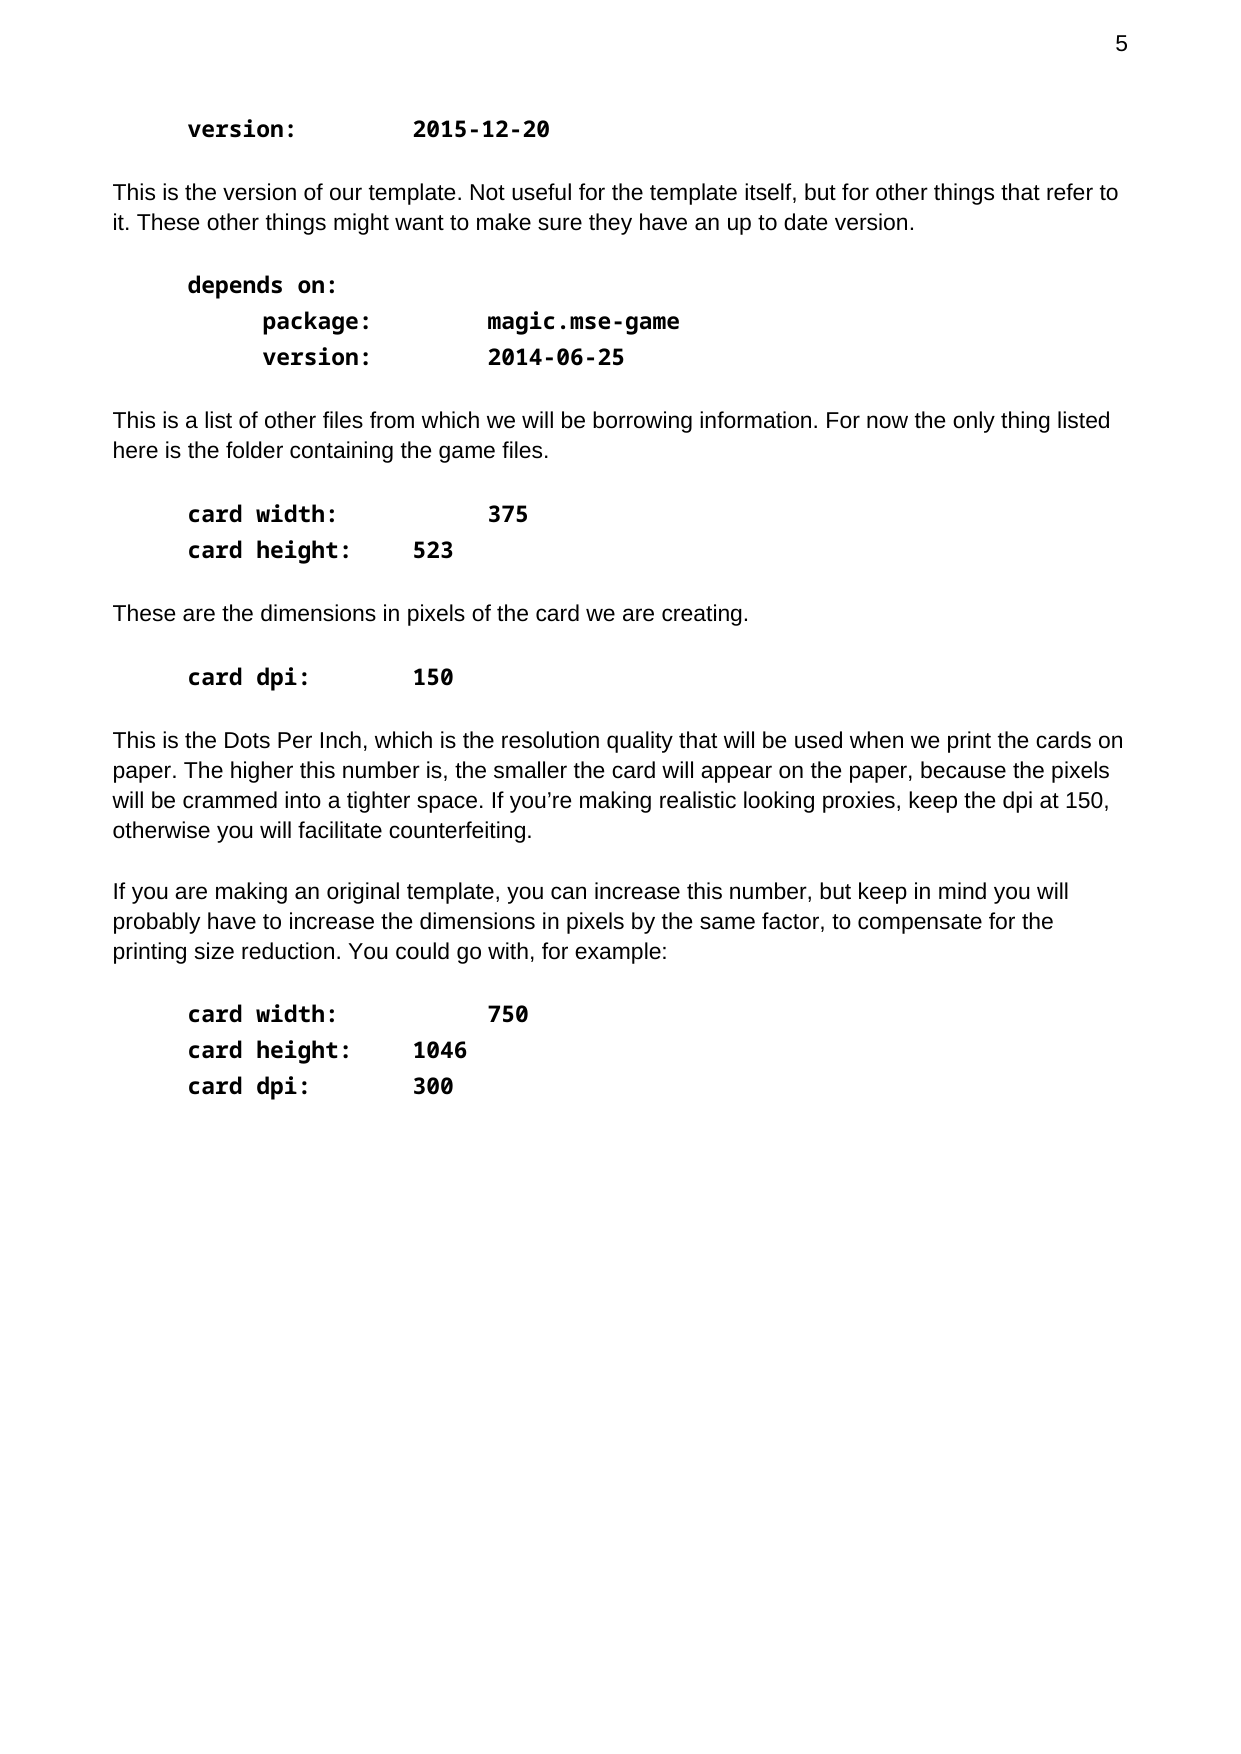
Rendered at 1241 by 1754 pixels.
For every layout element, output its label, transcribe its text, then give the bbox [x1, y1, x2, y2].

text version: 2014-06-25 [112, 341, 1128, 372]
text If you are making an original template, you can increase this number, but keep in mind you will probably have to increase the dimensions in pixels by the same factor, to compensate for the printing size reduction. You could go with, for example: [112, 878, 1128, 964]
text version: 2015-12-20 [112, 112, 1128, 144]
text This is the Dots Per Inch, which is the resolution quality that will be used when we print the cards on paper. The higher this number is, the smaller the card will appear on the paper, because the pixels will be crammed into a tighter space. If you’re making realistic looking proxies, keep the dpi at 150, otherwise you will facilitate counterfeiting. [112, 727, 1128, 843]
text This is the version of our template. Not useful for the template itself, but for other things that refer to it. These other things might want to make sure they have an up to date version. [112, 179, 1128, 235]
text card height: 1046 [112, 1034, 1128, 1066]
text card width: 750 [112, 998, 1128, 1030]
text card dpi: 150 [112, 660, 1128, 692]
text package: magic.mse-game [112, 305, 1128, 336]
text card height: 523 [112, 534, 1128, 565]
text card width: 375 [112, 498, 1128, 529]
text depends on: [112, 269, 1128, 301]
text These are the dimensions in pixels of the card we are creating. [112, 600, 1128, 626]
text card dpi: 300 [112, 1070, 1128, 1102]
text This is a list of other files from which we will be borrowing information. For now the only thing listed here is the folder containing the game files. [112, 407, 1128, 464]
